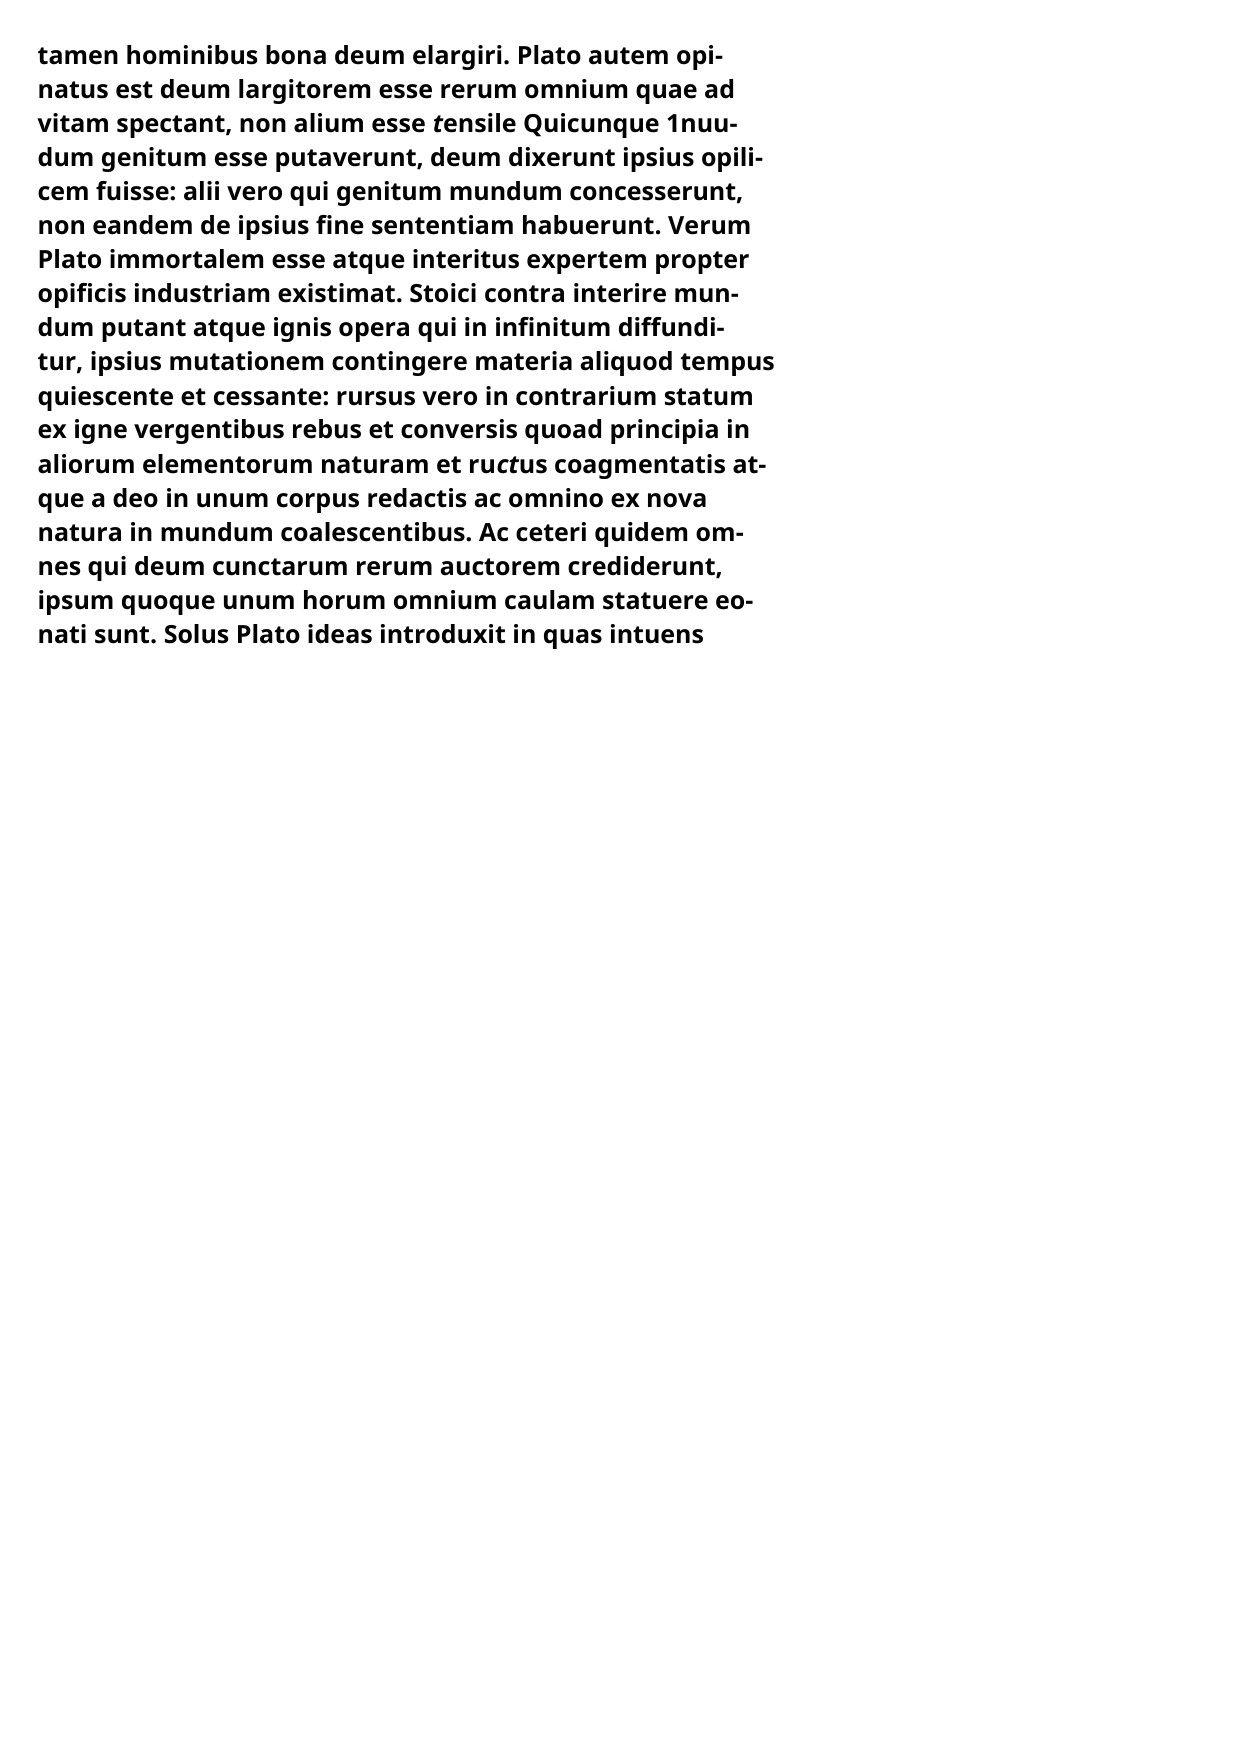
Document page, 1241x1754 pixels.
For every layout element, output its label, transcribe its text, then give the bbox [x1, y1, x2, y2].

text tamen hominibus bona deum elargiri. Plato autem opi- natus est deum largitorem esse rerum omnium quae ad vitam spectant, non alium esse tensile Quicunque 1nuu- dum genitum esse putaverunt, deum dixerunt ipsius opili- cem fuisse: alii vero qui genitum mundum concesserunt, non eandem de ipsius fine sententiam habuerunt. Verum Plato immortalem esse atque interitus expertem propter opificis industriam existimat. Stoici contra interire mun- dum putant atque ignis opera qui in infinitum diffundi- tur, ipsius mutationem contingere materia aliquod tempus quiescente et cessante: rursus vero in contrarium statum ex igne vergentibus rebus et conversis quoad principia in aliorum elementorum naturam et ructus coagmentatis at- que a deo in unum corpus redactis ac omnino ex nova natura in mundum coalescentibus. Ac ceteri quidem om- nes qui deum cunctarum rerum auctorem crediderunt, ipsum quoque unum horum omnium caulam statuere eo- nati sunt. Solus Plato ideas introduxit in quas intuens [37, 37, 1203, 651]
